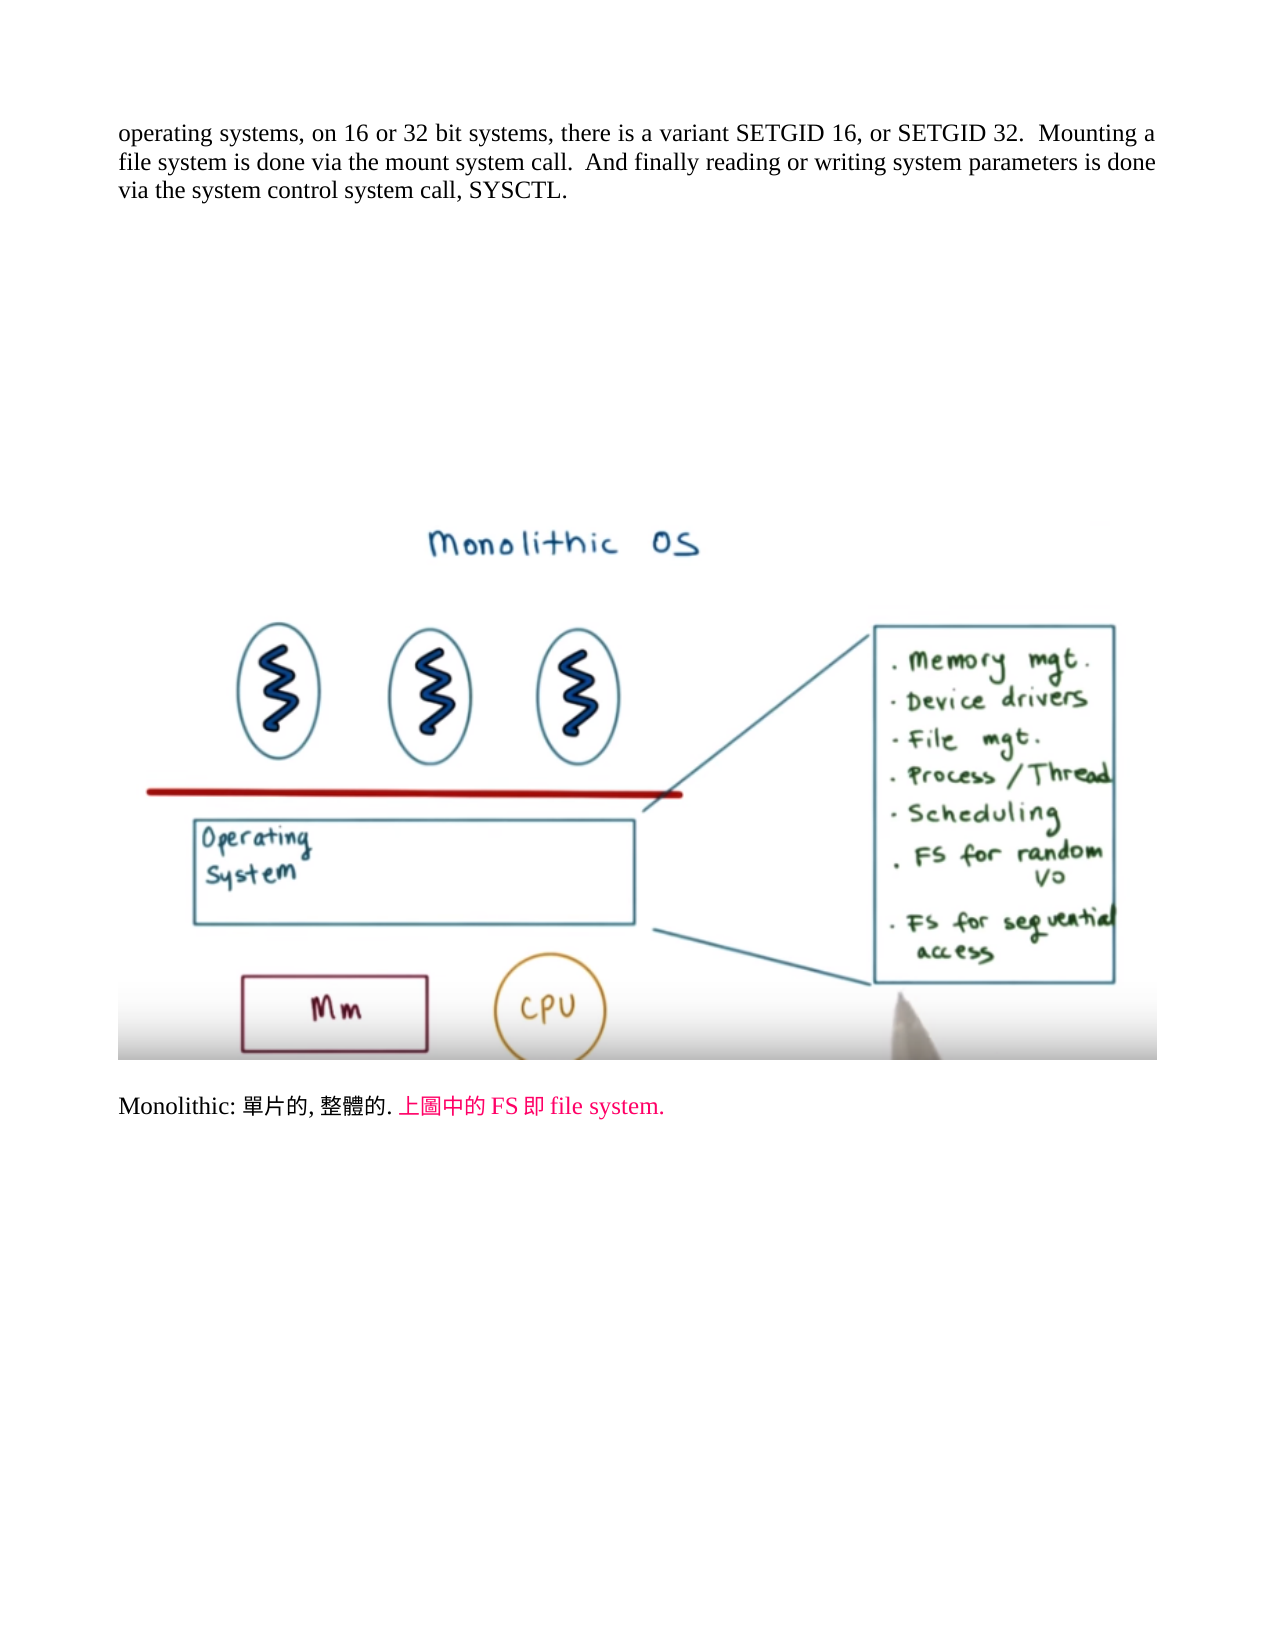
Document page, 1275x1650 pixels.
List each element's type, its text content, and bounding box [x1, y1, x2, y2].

text Monolithic: 單片的, 整體的. 上圖中的FS即file system. [118, 1089, 1157, 1120]
picture [118, 520, 1157, 1060]
text operating systems, on 16 or 32 bit systems, there is a variant SETGID 16, or SETGID 32. Mounting a file system is done via the mount system call. And finally reading or writing system parameters is done via the system control system call, SYSCTL. [118, 118, 1157, 204]
